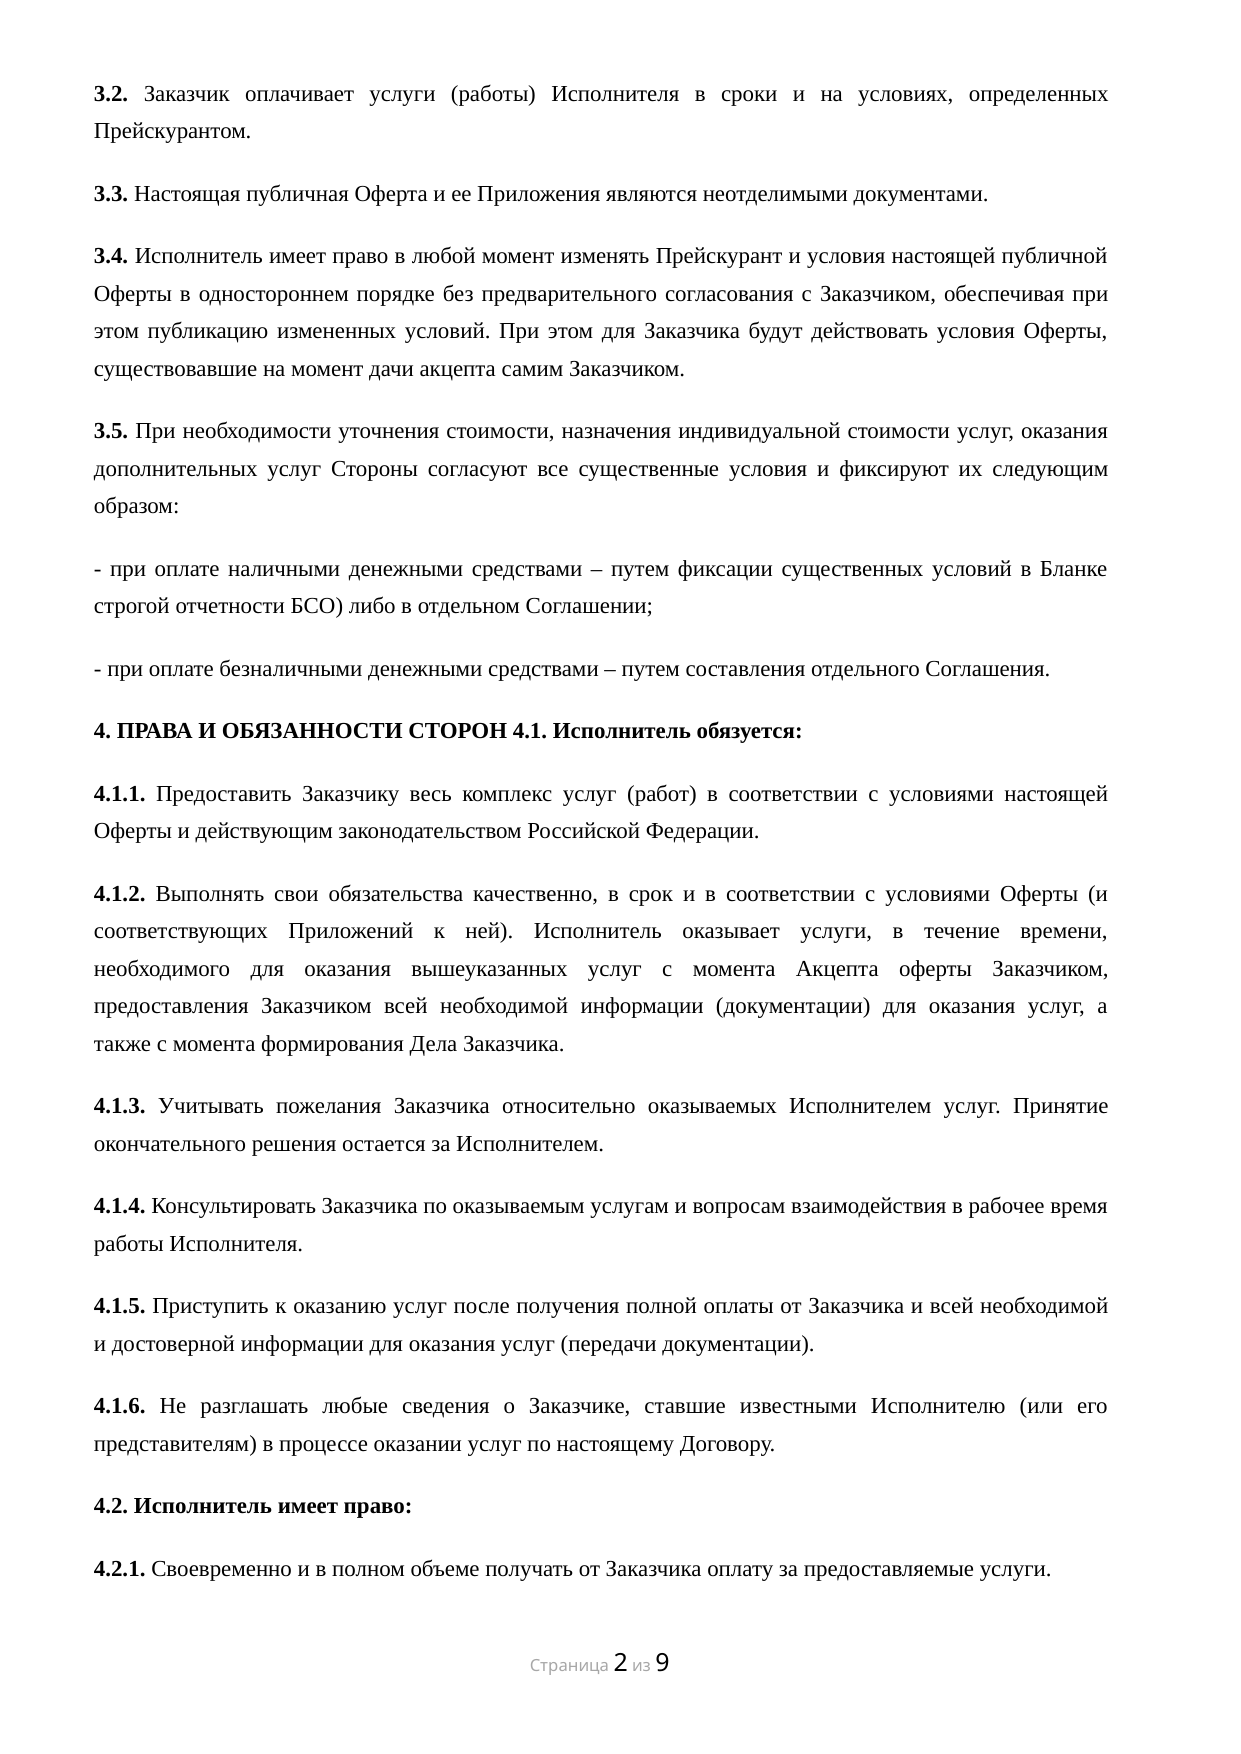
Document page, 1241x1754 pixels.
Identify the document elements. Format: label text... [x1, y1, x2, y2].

text 3.4. Исполнитель имеет право в любой момент изменять Прейскурант и условия настоящей публичной Оферты в одностороннем порядке без предварительного согласования с Заказчиком, обеспечивая при этом публикацию измененных условий. При этом для Заказчика будут действовать условия Оферты, существовавшие на момент дачи акцепта самим Заказчиком. [94, 231, 1109, 381]
text 4.1.2. Выполнять свои обязательства качественно, в срок и в соответствии с условиями Оферты (и соответствующих Приложений к ней). Исполнитель оказывает услуги, в течение времени, необходимого для оказания вышеуказанных услуг с момента Акцепта оферты Заказчиком, предоставления Заказчиком всей необходимой информации (документации) для оказания услуг, а также с момента формирования Дела Заказчика. [94, 869, 1109, 1056]
text 4.2. Исполнитель имеет право: [94, 1481, 1109, 1519]
text 4.1.6. Не разглашать любые сведения о Заказчике, ставшие известными Исполнителю (или его представителям) в процессе оказании услуг по настоящему Договору. [94, 1381, 1109, 1456]
text 4.1.3. Учитывать пожелания Заказчика относительно оказываемых Исполнителем услуг. Принятие окончательного решения остается за Исполнителем. [94, 1081, 1109, 1156]
text 4.1.5. Приступить к оказанию услуг после получения полной оплаты от Заказчика и всей необходимой и достоверной информации для оказания услуг (передачи документации). [94, 1281, 1109, 1356]
text 4.1.4. Консультировать Заказчика по оказываемым услугам и вопросам взаимодействия в рабочее время работы Исполнителя. [94, 1181, 1109, 1256]
text 3.5. При необходимости уточнения стоимости, назначения индивидуальной стоимости услуг, оказания дополнительных услуг Стороны согласуют все существенные условия и фиксируют их следующим образом: [94, 406, 1109, 519]
text - при оплате наличными денежными средствами – путем фиксации существенных условий в Бланке строгой отчетности БСО) либо в отдельном Соглашении; [94, 544, 1109, 619]
text 3.2. Заказчик оплачивает услуги (работы) Исполнителя в сроки и на условиях, определенных Прейскурантом. [94, 69, 1109, 144]
text - при оплате безналичными денежными средствами – путем составления отдельного Соглашения. [94, 644, 1109, 681]
text 4.2.1. Своевременно и в полном объеме получать от Заказчика оплату за предоставляемые услуги. [94, 1544, 1109, 1581]
text 4.1.1. Предоставить Заказчику весь комплекс услуг (работ) в соответствии с условиями настоящей Оферты и действующим законодательством Российской Федерации. [94, 769, 1109, 844]
text 4. ПРАВА И ОБЯЗАННОСТИ СТОРОН 4.1. Исполнитель обязуется: [94, 706, 1109, 744]
text 3.3. Настоящая публичная Оферта и ее Приложения являются неотделимыми документами. [94, 169, 1109, 206]
